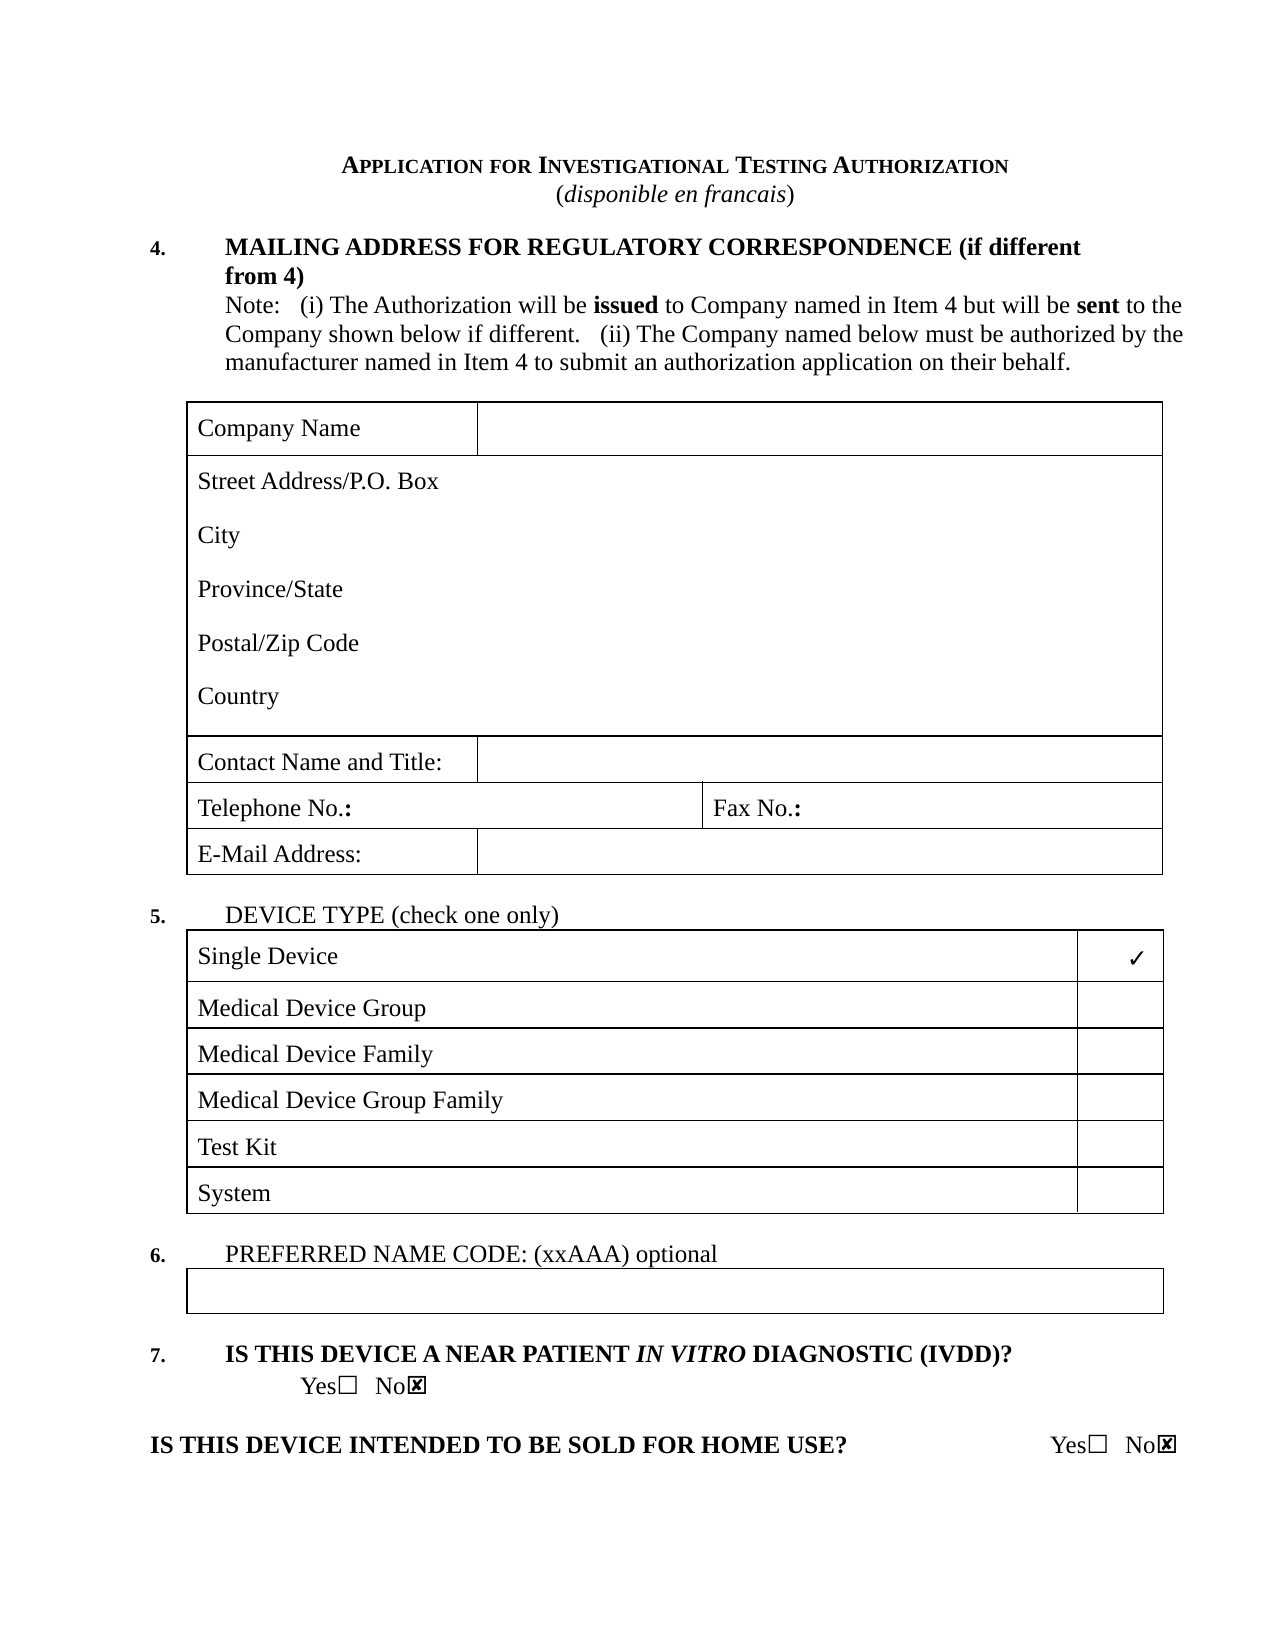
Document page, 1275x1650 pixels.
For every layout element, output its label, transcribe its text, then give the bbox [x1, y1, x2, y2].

table_cell Test Kit [188, 1121, 1077, 1166]
table_cell [1078, 1121, 1163, 1166]
table_cell [1078, 1168, 1163, 1212]
table_cell [478, 829, 1162, 874]
table_cell Contact Name and Title: [188, 737, 477, 781]
table_header [478, 403, 1162, 454]
list IS THIS DEVICE A NEAR PATIENT IN VITRO DIAGNOSTIC (IVDD)? Yes☐ No [150, 1339, 1125, 1402]
table_cell [1078, 1075, 1163, 1120]
table_cell [1078, 982, 1163, 1027]
table_cell Medical Device Family [188, 1029, 1077, 1073]
table_header ✓ [1078, 931, 1163, 981]
table_cell Medical Device Group Family [188, 1075, 1077, 1120]
table_cell Telephone No.: [188, 783, 702, 827]
table_cell Street Address/P.O. Box City Province/State Postal/Zip Code Country [188, 456, 1162, 735]
table_header Company Name [188, 403, 477, 454]
table_header Single Device [188, 931, 1077, 981]
list MAILING ADDRESS FOR REGULATORY CORRESPONDENCE (if different from 4) [150, 232, 1125, 290]
text Note: (i) The Authorization will be issued to Company named in Item 4 but will be sent to the Company shown below if different. (ii) The Company named below must be authorized by the manufacturer named in Item 4 to submit an authorization application on their behalf. [150, 290, 1125, 376]
table_cell E-Mail Address: [188, 829, 477, 874]
text (disponible en francais) [150, 179, 1200, 207]
table_cell Medical Device Group [188, 982, 1077, 1027]
table_header [188, 1269, 1163, 1312]
list DEVICE TYPE (check one only) [150, 900, 1125, 929]
text Application for Investigational Testing Authorization [150, 150, 1200, 179]
list PREFERRED NAME CODE: (xxAAA) optional [150, 1239, 1125, 1268]
table_cell Fax No.: [703, 783, 1162, 827]
table_cell [478, 737, 1162, 781]
table_cell [1078, 1029, 1163, 1073]
table_cell System [188, 1168, 1077, 1212]
text IS THIS DEVICE INTENDED TO BE SOLD FOR HOME USE? Yes☐ No [150, 1427, 1200, 1461]
